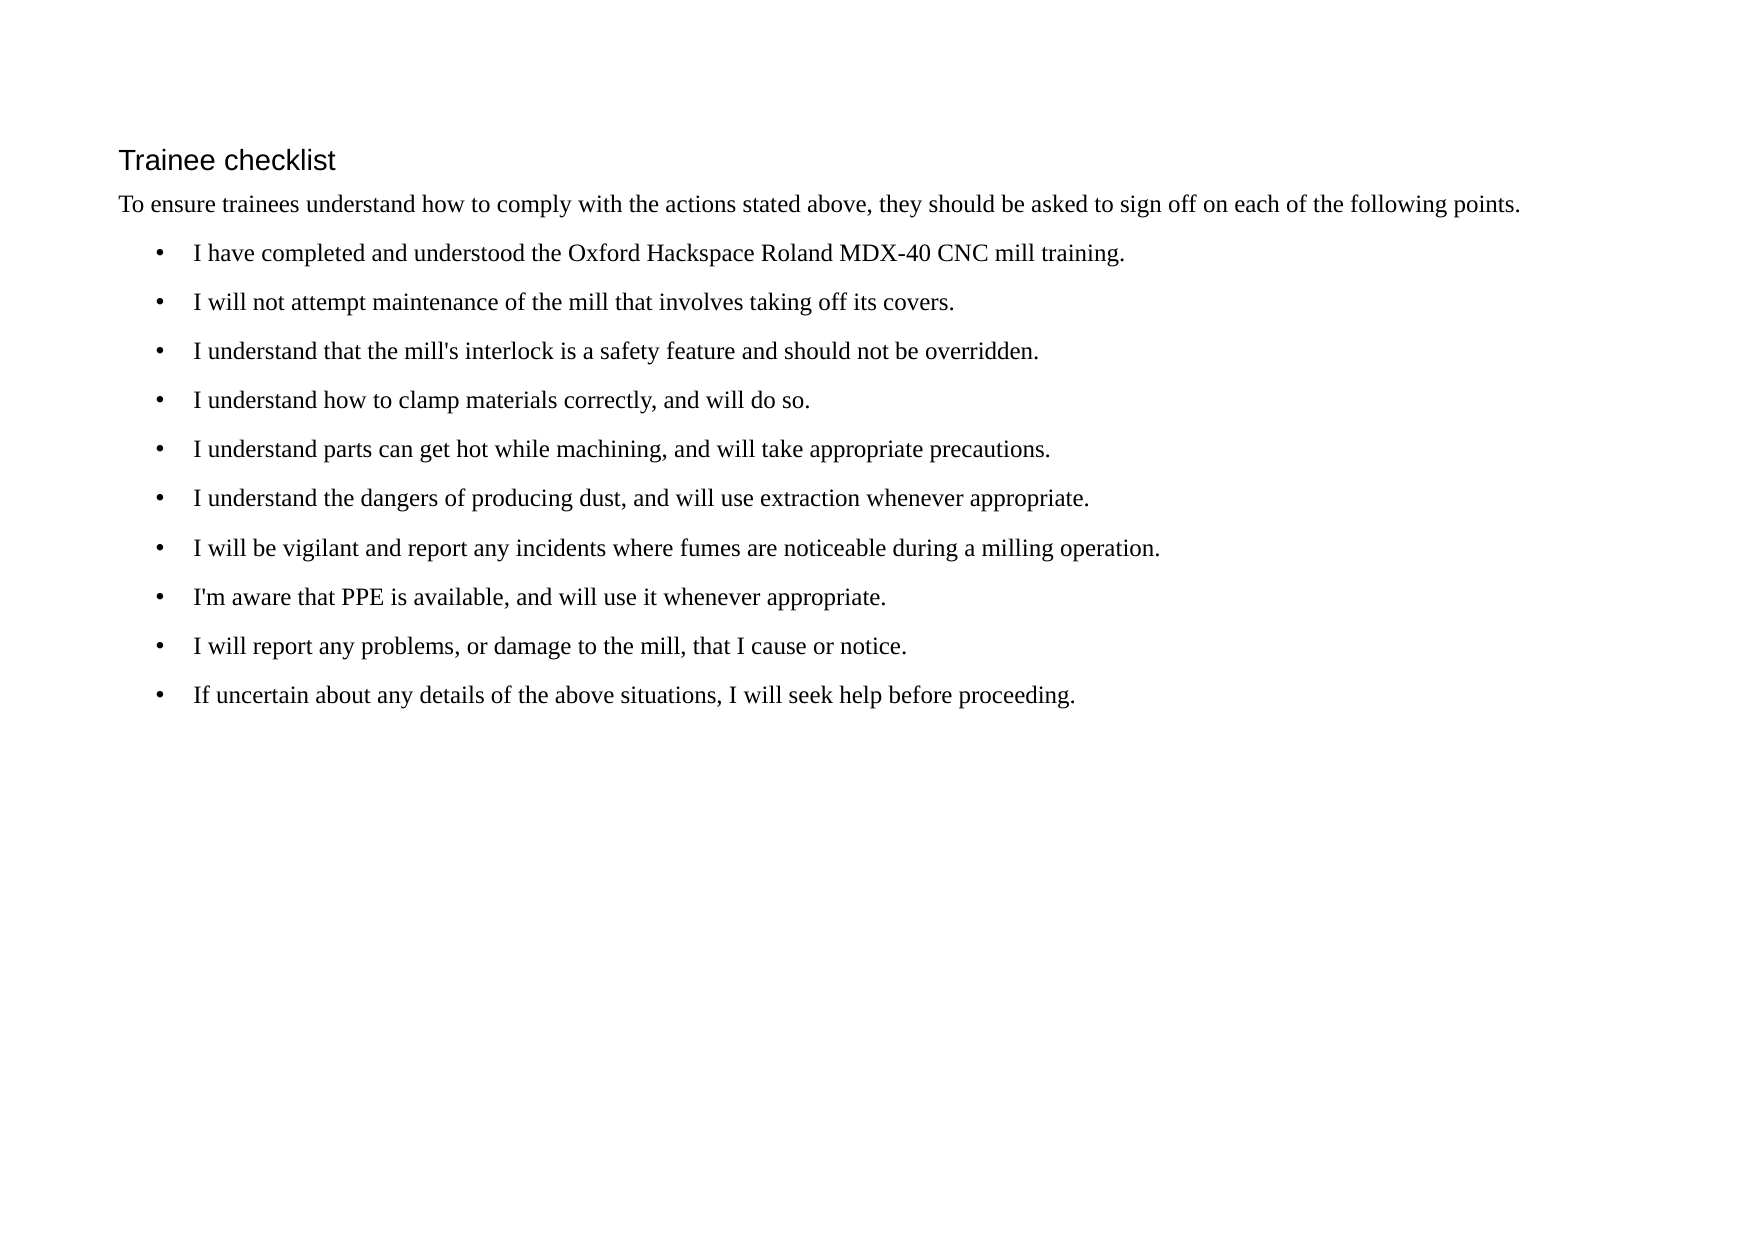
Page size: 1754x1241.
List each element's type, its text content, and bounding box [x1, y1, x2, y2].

list I understand parts can get hot while machining, and will take appropriate precautions. [156, 434, 1636, 463]
list If uncertain about any details of the above situations, I will seek help before proceeding. [156, 680, 1636, 708]
list I understand how to clamp materials correctly, and will do so. [156, 385, 1636, 414]
list I understand that the mill's interlock is a safety feature and should not be overridden. [156, 336, 1636, 365]
text To ensure trainees understand how to comply with the actions stated above, they should be asked to sign off on each of the following points. [118, 189, 1636, 218]
list I will not attempt maintenance of the mill that involves taking off its covers. [156, 287, 1636, 316]
subtitle Trainee checklist [118, 143, 1636, 177]
list I'm aware that PPE is available, and will use it whenever appropriate. [156, 582, 1636, 610]
list I have completed and understood the Oxford Hackspace Roland MDX-40 CNC mill training. [156, 238, 1636, 267]
list I will report any problems, or damage to the mill, that I cause or notice. [156, 631, 1636, 659]
list I will be vigilant and report any incidents where fumes are noticeable during a milling operation. [156, 533, 1636, 561]
list I understand the dangers of producing dust, and will use extraction whenever appropriate. [156, 483, 1636, 512]
